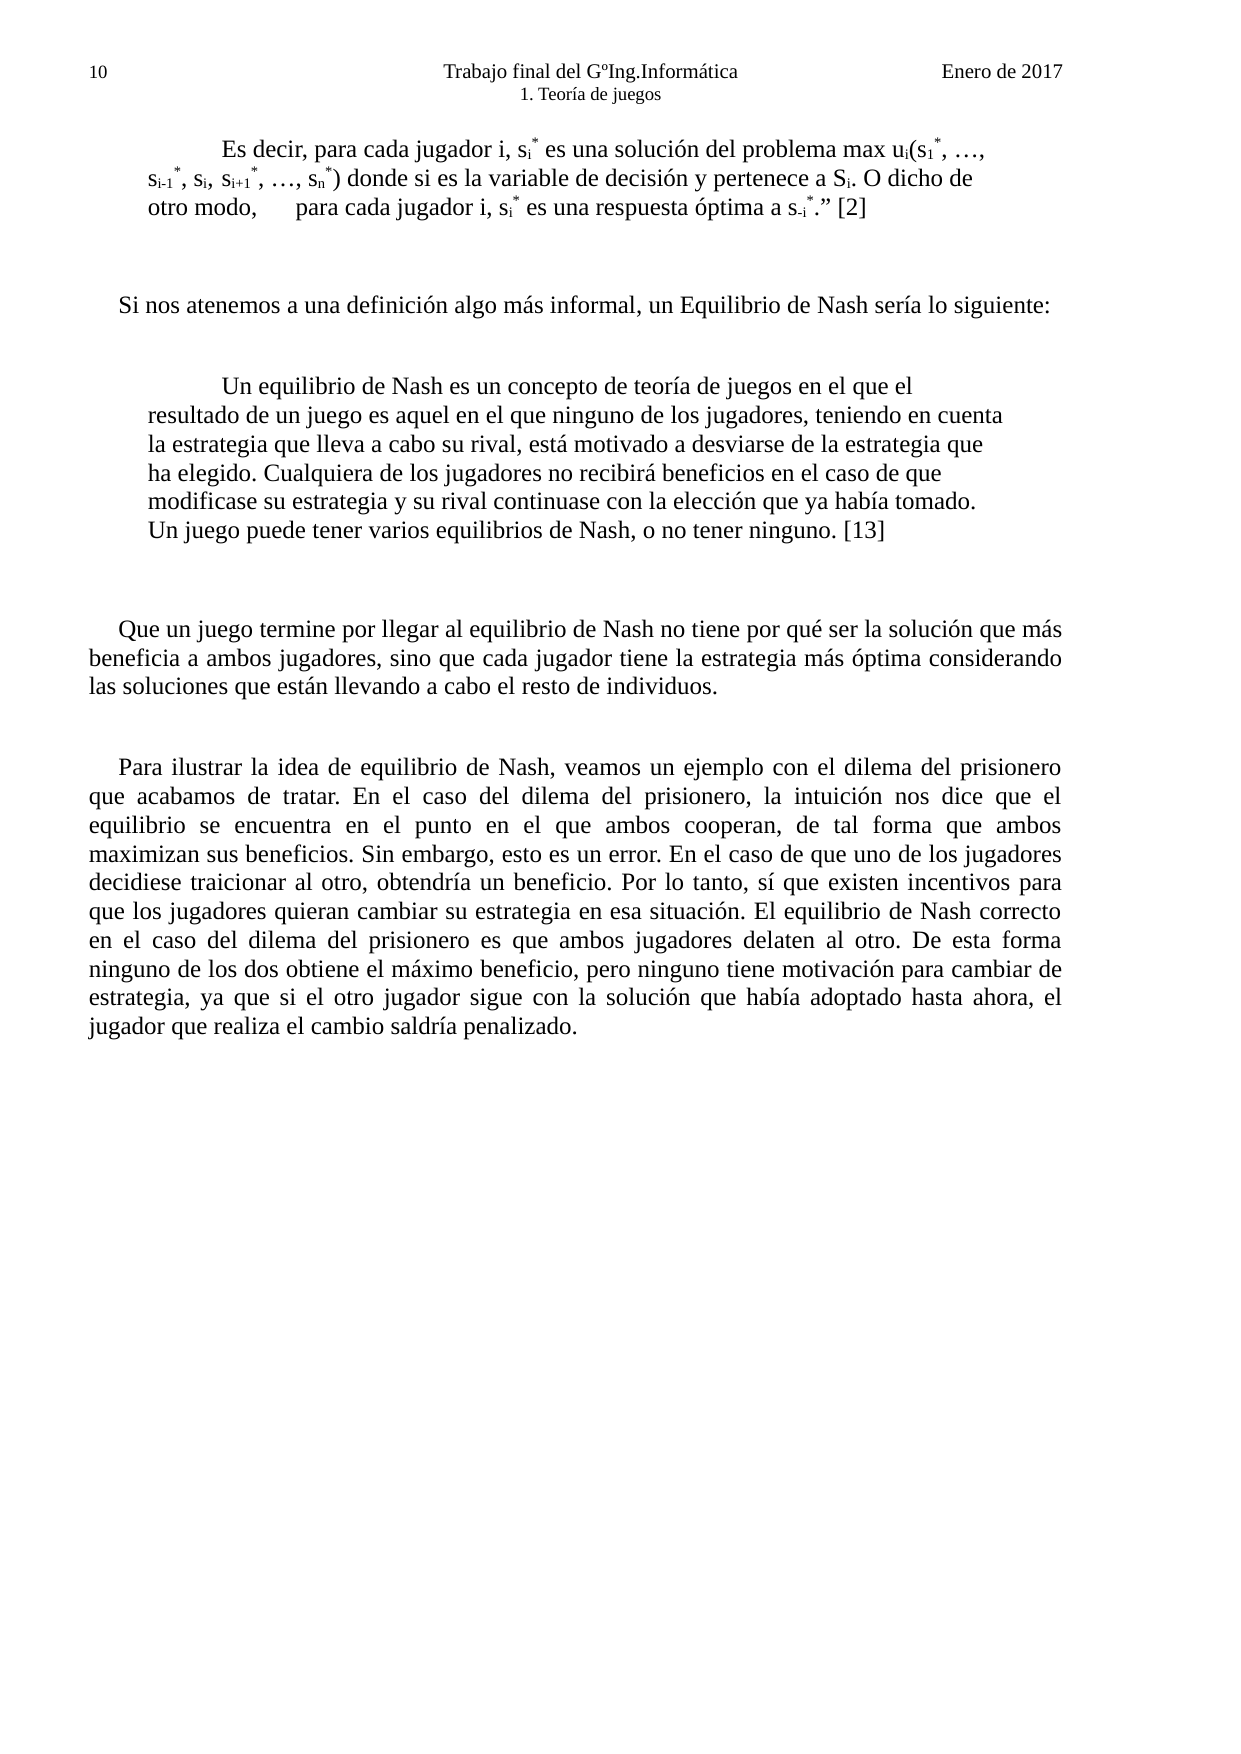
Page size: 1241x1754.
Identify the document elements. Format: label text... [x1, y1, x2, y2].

text Si nos atenemos a una definición algo más informal, un Equilibrio de Nash sería lo siguiente: [88, 290, 1063, 319]
text Es decir, para cada jugador i, si* es una solución del problema max ui(s1*, …, si-1*, si, si+1*, …, sn*) donde si es la variable de decisión y pertenece a Si. O dicho de otro modo, para cada jugador i, si* es una respuesta óptima a s-i*.” [2]⁠ [148, 134, 1004, 220]
text Un equilibrio de Nash es un concepto de teoría de juegos en el que el resultado de un juego es aquel en el que ninguno de los jugadores, teniendo en cuenta la estrategia que lleva a cabo su rival, está motivado a desviarse de la estrategia que ha elegido. Cualquiera de los jugadores no recibirá beneficios en el caso de que modificase su estrategia y su rival continuase con la elección que ya había tomado. Un juego puede tener varios equilibrios de Nash, o no tener ninguno. [13]⁠ [148, 371, 1004, 544]
text Que un juego termine por llegar al equilibrio de Nash no tiene por qué ser la solución que más beneficia a ambos jugadores, sino que cada jugador tiene la estrategia más óptima considerando las soluciones que están llevando a cabo el resto de individuos. [88, 614, 1063, 700]
text Para ilustrar la idea de equilibrio de Nash, veamos un ejemplo con el dilema del prisionero que acabamos de tratar. En el caso del dilema del prisionero, la intuición nos dice que el equilibrio se encuentra en el punto en el que ambos cooperan, de tal forma que ambos maximizan sus beneficios. Sin embargo, esto es un error. En el caso de que uno de los jugadores decidiese traicionar al otro, obtendría un beneficio. Por lo tanto, sí que existen incentivos para que los jugadores quieran cambiar su estrategia en esa situación. El equilibrio de Nash correcto en el caso del dilema del prisionero es que ambos jugadores delaten al otro. De esta forma ninguno de los dos obtiene el máximo beneficio, pero ninguno tiene motivación para cambiar de estrategia, ya que si el otro jugador sigue con la solución que había adoptado hasta ahora, el jugador que realiza el cambio saldría penalizado. [88, 752, 1063, 1040]
